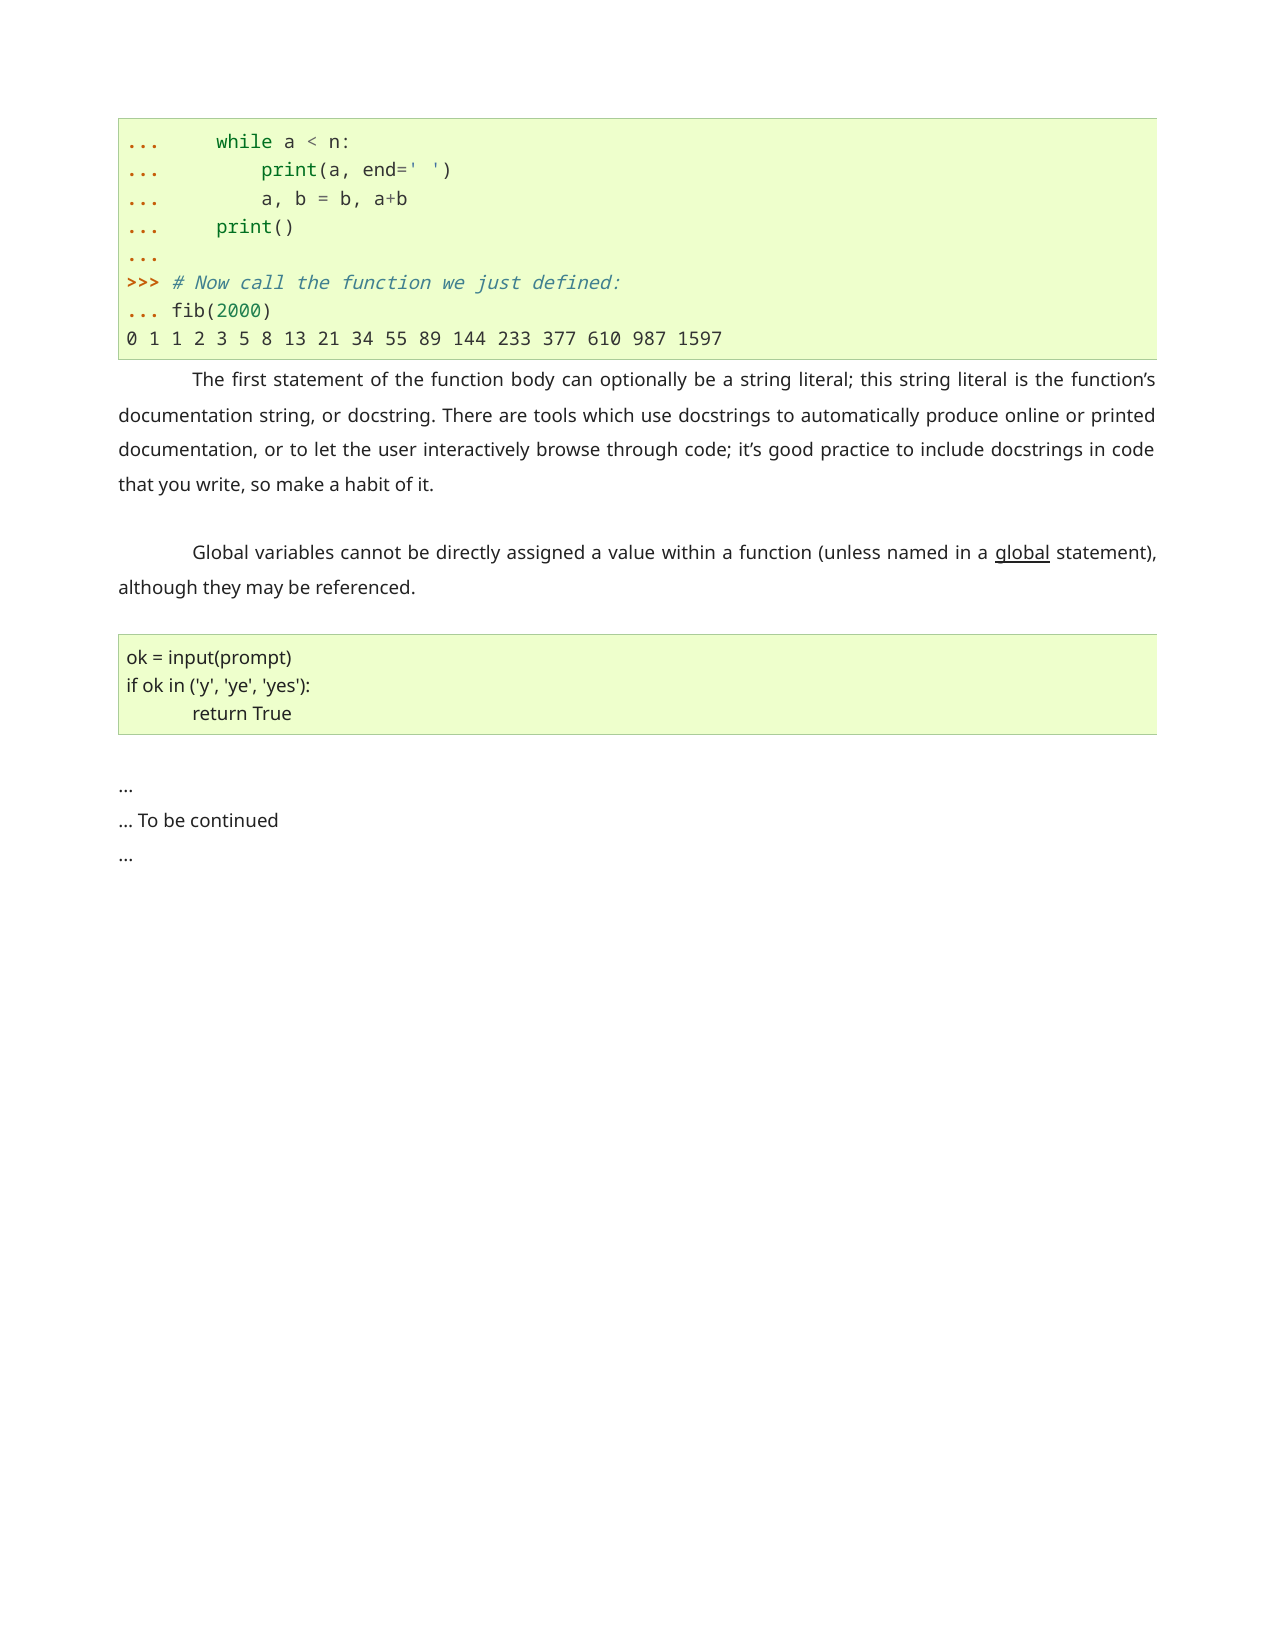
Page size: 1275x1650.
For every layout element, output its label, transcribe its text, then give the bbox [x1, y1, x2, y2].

text ... fib(2000) [119, 287, 1157, 315]
text ... print(a, end=' ') [119, 146, 1157, 174]
text Global variables cannot be directly assigned a value within a function (unless named in a global statement), although they may be referenced. [118, 531, 1157, 599]
text … To be continued [118, 798, 1157, 832]
text ok = input(prompt) [119, 635, 1157, 662]
text ... [119, 231, 1157, 259]
text return True [119, 690, 1157, 734]
text The first statement of the function body can optionally be a string literal; this string literal is the function’s documentation string, or docstring. There are tools which use docstrings to automatically produce online or printed documentation, or to let the user interactively browse through code; it’s good practice to include docstrings in code that you write, so make a habit of it. [118, 360, 1157, 496]
text ... [118, 764, 1157, 798]
text ... while a < n: [119, 119, 1157, 146]
text 0 1 1 2 3 5 8 13 21 34 55 89 144 233 377 610 987 1597 [119, 315, 1157, 359]
text ... [118, 832, 1157, 867]
text ... print() [119, 202, 1157, 231]
text >>> # Now call the function we just defined: [119, 259, 1157, 287]
text if ok in ('y', 'ye', 'yes'): [119, 662, 1157, 690]
text ... a, b = b, a+b [119, 174, 1157, 202]
